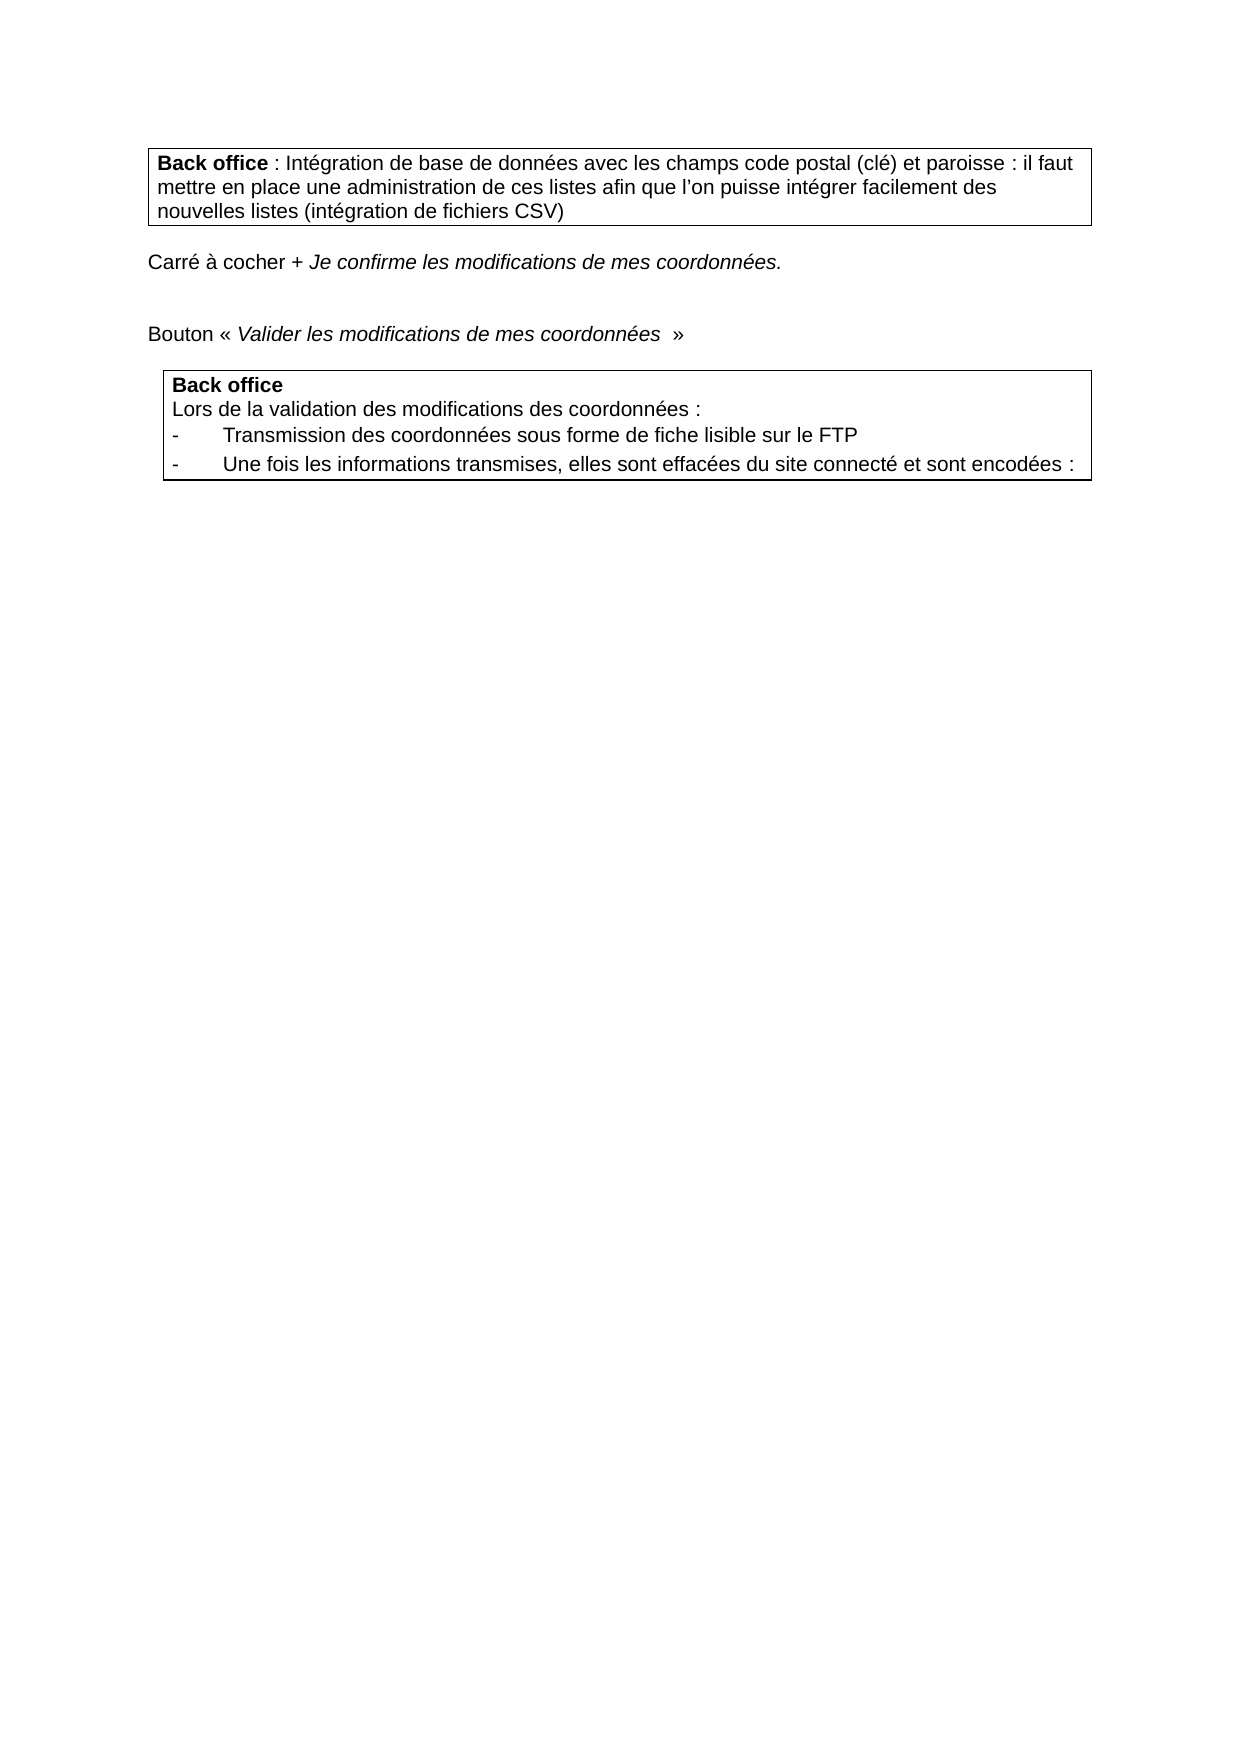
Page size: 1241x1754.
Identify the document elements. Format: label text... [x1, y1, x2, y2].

text Carré à cocher + Je confirme les modifications de mes coordonnées. [148, 250, 1092, 274]
text Bouton « Valider les modifications de mes coordonnées » [148, 322, 1092, 346]
list Transmission des coordonnées sous forme de fiche lisible sur le FTP [164, 417, 1091, 446]
text Lors de la validation des modifications des coordonnées : [164, 393, 1091, 417]
text Back office : Intégration de base de données avec les champs code postal (clé) et paroisse : il faut mettre en place une administration de ces listes afin que l’on puisse intégrer facilement des nouvelles listes (intégration de fichiers CSV) [149, 149, 1091, 225]
list Une fois les informations transmises, elles sont effacées du site connecté et sont encodées : [164, 446, 1091, 479]
text Back office [164, 371, 1091, 393]
